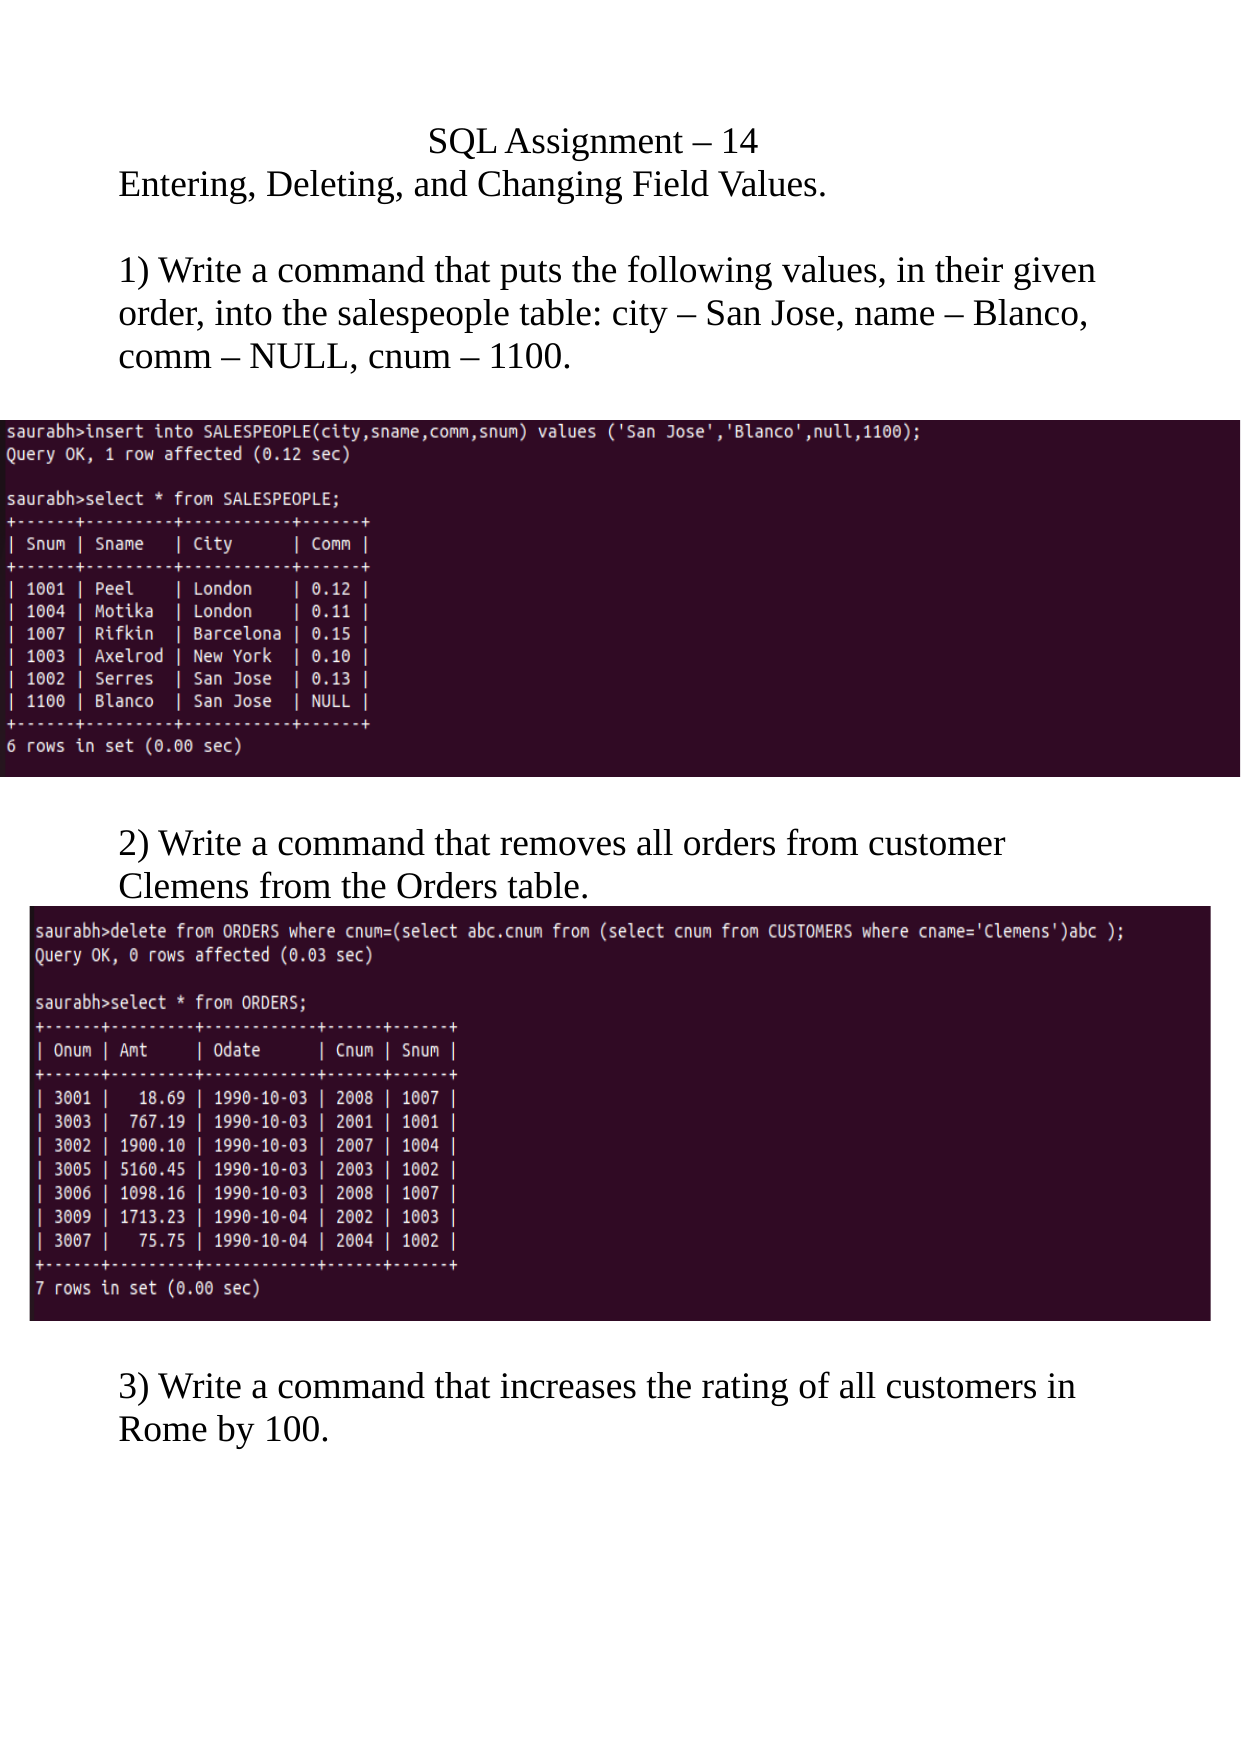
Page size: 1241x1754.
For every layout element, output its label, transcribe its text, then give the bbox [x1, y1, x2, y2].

picture [0, 420, 1241, 777]
picture [29, 906, 1211, 1321]
text Entering, Deleting, and Changing Field Values. [118, 161, 1122, 204]
text 3) Write a command that increases the rating of all customers in Rome by 100. [118, 1321, 1122, 1450]
text 1) Write a command that puts the following values, in their given order, into the salespeople table: city – San Jose, name – Blanco, comm – NULL, cnum – 1100. [118, 247, 1122, 377]
text 2) Write a command that removes all orders from customer Clemens from the Orders table. [118, 777, 1122, 906]
text SQL Assignment – 14 [118, 118, 1122, 161]
